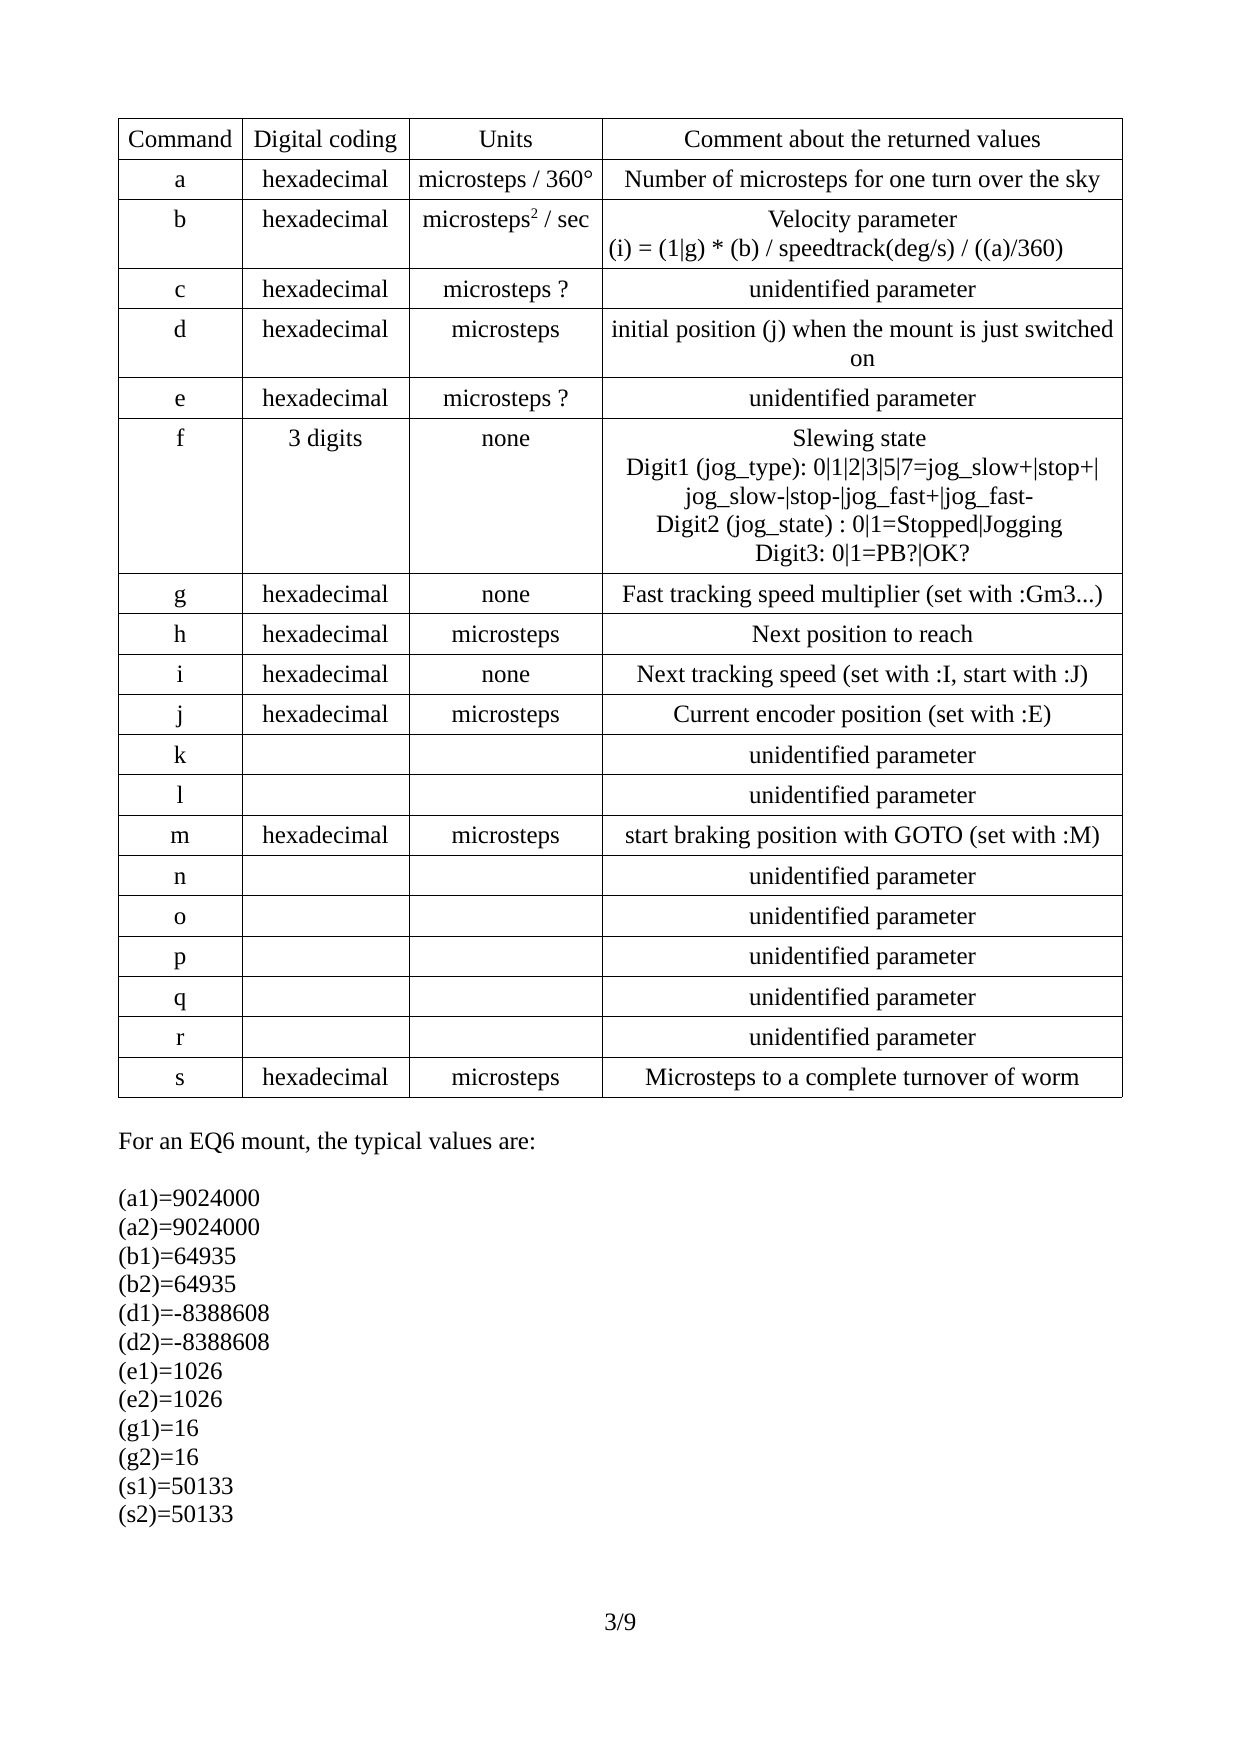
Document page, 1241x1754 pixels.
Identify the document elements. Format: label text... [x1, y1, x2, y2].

table_cell unidentified parameter [603, 775, 1122, 815]
table_cell hexadecimal [243, 816, 409, 855]
text (s2)=50133 [118, 1499, 1122, 1528]
table_cell s [119, 1058, 242, 1097]
table_cell [243, 937, 409, 976]
table_cell h [119, 614, 242, 653]
table_cell initial position (j) when the mount is just switched on [603, 309, 1122, 377]
table_cell [243, 977, 409, 1016]
table_cell hexadecimal [243, 574, 409, 613]
table_cell Fast tracking speed multiplier (set with :Gm3...) [603, 574, 1122, 613]
table_cell [410, 977, 602, 1016]
table_cell microsteps [410, 614, 602, 653]
table_cell unidentified parameter [603, 735, 1122, 774]
table_cell e [119, 378, 242, 417]
table_cell p [119, 937, 242, 976]
table_cell Next tracking speed (set with :I, start with :J) [603, 655, 1122, 694]
table_cell hexadecimal [243, 1058, 409, 1097]
text (e2)=1026 [118, 1384, 1122, 1413]
table_cell Next position to reach [603, 614, 1122, 653]
table_header Digital coding [243, 119, 409, 158]
table_cell [243, 775, 409, 815]
table_cell d [119, 309, 242, 377]
table_cell m [119, 816, 242, 855]
text (b2)=64935 [118, 1269, 1122, 1298]
table_cell l [119, 775, 242, 815]
table_cell microsteps [410, 816, 602, 855]
table_cell n [119, 856, 242, 895]
table_cell hexadecimal [243, 378, 409, 417]
table_cell [243, 896, 409, 936]
text (a1)=9024000 [118, 1183, 1122, 1212]
table_cell Slewing state Digit1 (jog_type): 0|1|2|3|5|7=jog_slow+|stop+|jog_slow-|stop-|jog_fast+|jog_fast- Digit2 (jog_state) : 0|1=Stopped|Jogging Digit3: 0|1=PB?|OK? [603, 419, 1122, 573]
table_cell g [119, 574, 242, 613]
text (b1)=64935 [118, 1241, 1122, 1269]
table_cell [410, 1017, 602, 1057]
table_cell Microsteps to a complete turnover of worm [603, 1058, 1122, 1097]
text (e1)=1026 [118, 1356, 1122, 1384]
table_cell q [119, 977, 242, 1016]
table_cell [410, 775, 602, 815]
table_cell a [119, 160, 242, 199]
table_cell microsteps ? [410, 378, 602, 417]
table_cell r [119, 1017, 242, 1057]
table_cell [410, 896, 602, 936]
table_cell [410, 856, 602, 895]
table_header Units [410, 119, 602, 158]
table_cell unidentified parameter [603, 378, 1122, 417]
table_cell i [119, 655, 242, 694]
table_cell microsteps [410, 1058, 602, 1097]
table_cell hexadecimal [243, 200, 409, 268]
table_cell unidentified parameter [603, 856, 1122, 895]
table_cell 3 digits [243, 419, 409, 573]
table_cell microsteps ? [410, 269, 602, 308]
table_header Comment about the returned values [603, 119, 1122, 158]
table_cell none [410, 655, 602, 694]
table_cell unidentified parameter [603, 1017, 1122, 1057]
table_cell j [119, 695, 242, 734]
table_cell hexadecimal [243, 655, 409, 694]
table_cell unidentified parameter [603, 977, 1122, 1016]
table_cell [410, 735, 602, 774]
table_cell hexadecimal [243, 269, 409, 308]
text (d2)=-8388608 [118, 1327, 1122, 1356]
table_cell hexadecimal [243, 309, 409, 377]
table_cell none [410, 419, 602, 573]
text For an EQ6 mount, the typical values are: [118, 1126, 1122, 1154]
table_cell o [119, 896, 242, 936]
table_cell unidentified parameter [603, 937, 1122, 976]
table_cell microsteps / 360° [410, 160, 602, 199]
table_cell c [119, 269, 242, 308]
table_cell k [119, 735, 242, 774]
table_cell unidentified parameter [603, 269, 1122, 308]
table_cell start braking position with GOTO (set with :M) [603, 816, 1122, 855]
table_cell microsteps2 / sec [410, 200, 602, 268]
text (a2)=9024000 [118, 1212, 1122, 1241]
table_cell hexadecimal [243, 695, 409, 734]
text (s1)=50133 [118, 1471, 1122, 1499]
table_cell f [119, 419, 242, 573]
table_cell unidentified parameter [603, 896, 1122, 936]
table_header Command [119, 119, 242, 158]
text (d1)=-8388608 [118, 1298, 1122, 1327]
table_cell b [119, 200, 242, 268]
table_cell [243, 856, 409, 895]
table_cell [410, 937, 602, 976]
table_cell hexadecimal [243, 614, 409, 653]
text (g1)=16 [118, 1413, 1122, 1442]
table_cell Current encoder position (set with :E) [603, 695, 1122, 734]
text (g2)=16 [118, 1442, 1122, 1471]
table_cell [243, 1017, 409, 1057]
table_cell [243, 735, 409, 774]
table_cell microsteps [410, 309, 602, 377]
table_cell microsteps [410, 695, 602, 734]
table_cell Velocity parameter (i) = (1|g) * (b) / speedtrack(deg/s) / ((a)/360) [603, 200, 1122, 268]
table_cell Number of microsteps for one turn over the sky [603, 160, 1122, 199]
table_cell none [410, 574, 602, 613]
table_cell hexadecimal [243, 160, 409, 199]
